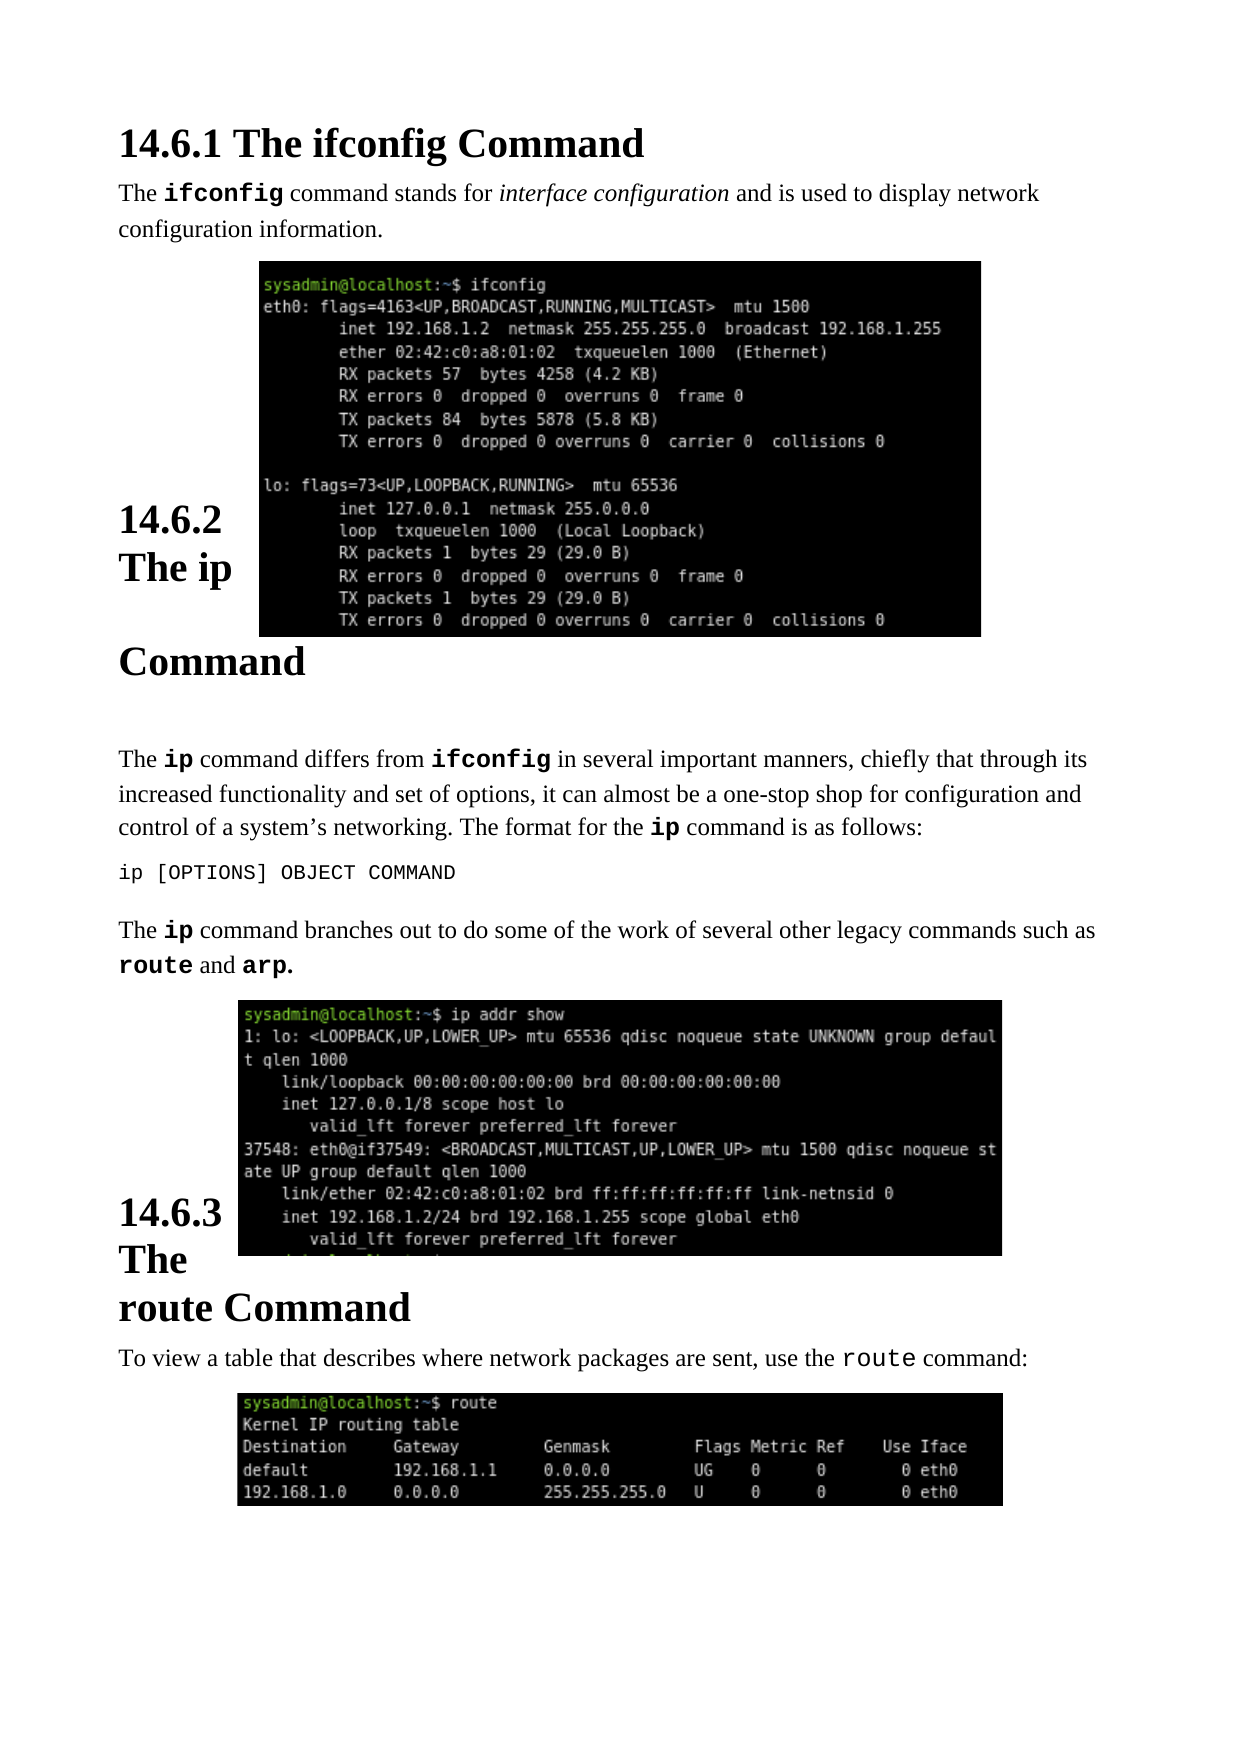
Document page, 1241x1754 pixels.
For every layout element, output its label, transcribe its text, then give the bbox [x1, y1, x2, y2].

text The ip command branches out to do some of the work of several other legacy commands such as route and arp. [118, 916, 1122, 981]
picture [259, 261, 982, 637]
text To view a table that describes where network packages are sent, use the route command: [118, 1343, 1122, 1374]
subtitle 14.6.1 The ifconfig Command [118, 118, 1122, 166]
text ip [OPTIONS] OBJECT COMMAND [118, 862, 1122, 886]
picture [238, 1000, 1003, 1256]
subtitle 14.6.3 The route Command [118, 1187, 1122, 1331]
subtitle 14.6.2 The ip Command [118, 495, 1122, 684]
text The ip command differs from ifconfig in several important manners, chiefly that through its increased functionality and set of options, it can almost be a one-stop shop for configuration and control of a system’s networking. The format for the ip command is as follows: [118, 744, 1122, 843]
text The ifconfig command stands for interface configuration and is used to display network configuration information. [118, 178, 1122, 242]
picture [237, 1393, 1003, 1506]
